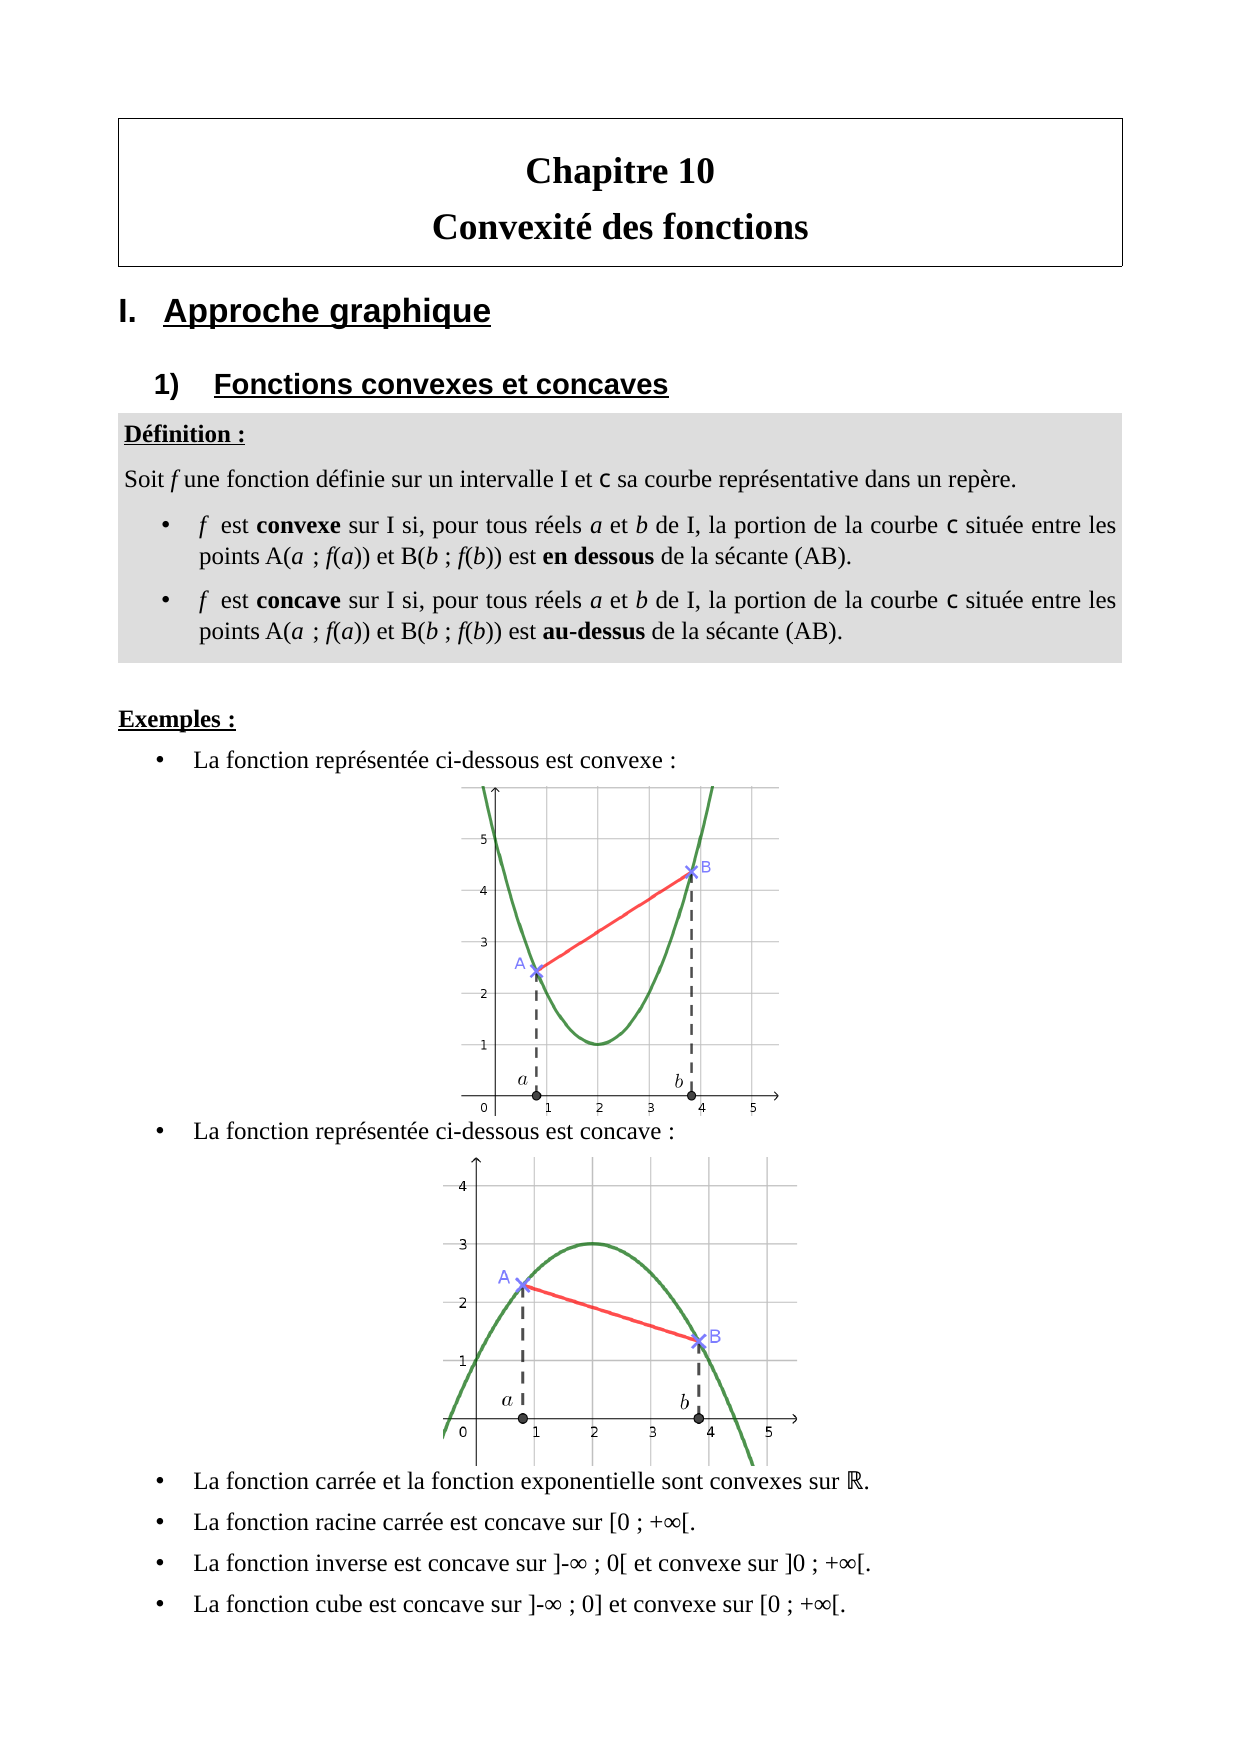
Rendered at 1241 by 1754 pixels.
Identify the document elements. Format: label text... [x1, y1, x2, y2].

text Exemples : [118, 704, 1122, 733]
picture [443, 1157, 798, 1466]
subtitle Fonctions convexes et concaves [153, 367, 1122, 401]
table_header Chapitre 10 Convexité des fonctions [119, 119, 1122, 266]
list La fonction représentée ci-dessous est convexe : [156, 746, 1122, 774]
list La fonction cube est concave sur ]-∞ ; 0] et convexe sur [0 ; +∞[. [156, 1589, 1122, 1618]
picture [461, 786, 779, 1116]
subtitle Approche graphique [118, 291, 1122, 330]
list La fonction racine carrée est concave sur [0 ; +∞[. [156, 1507, 1122, 1536]
list La fonction carrée et la fonction exponentielle sont convexes sur ℝ. [156, 1157, 1122, 1494]
table_header Définition : Soit f une fonction définie sur un intervalle I et c sa courbe représentative dans un repère. f est convexe sur I si, pour tous réels a et b de I, la portion de la courbe c située entre les points A(a ; f(a)) et B(b ; f(b)) est en dessous de la sécante (AB). f est concave sur I si, pour tous réels a et b de I, la portion de la courbe c située entre les points A(a ; f(a)) et B(b ; f(b)) est au-dessus de la sécante (AB). [118, 413, 1122, 663]
list La fonction inverse est concave sur ]-∞ ; 0[ et convexe sur ]0 ; +∞[. [156, 1548, 1122, 1577]
list La fonction représentée ci-dessous est concave : [156, 787, 1122, 1144]
